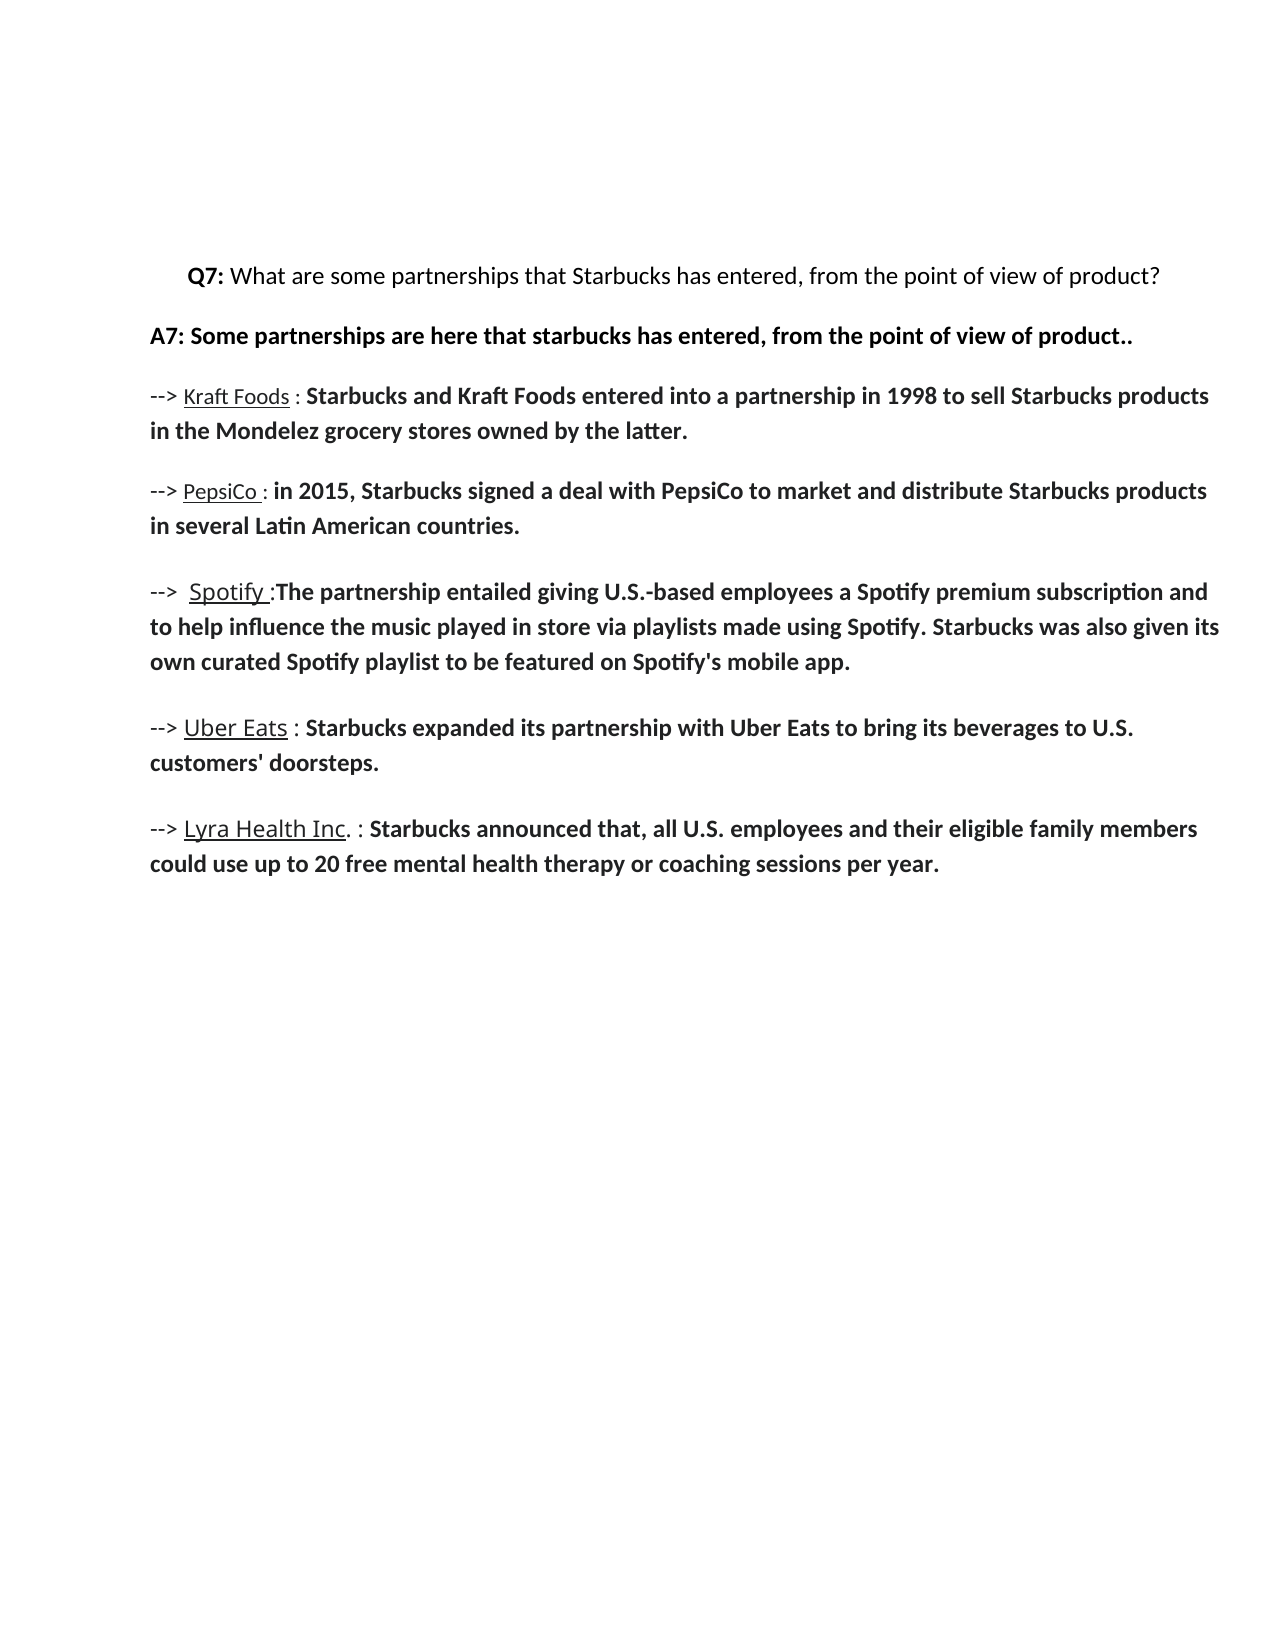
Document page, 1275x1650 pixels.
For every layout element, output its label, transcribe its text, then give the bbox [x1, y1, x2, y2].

text Q7: What are some partnerships that Starbucks has entered, from the point of view of product? [187, 260, 1224, 291]
text --> PepsiCo : in 2015, Starbucks signed a deal with PepsiCo to market and distribute Starbucks products in several Latin American countries. [150, 475, 1224, 541]
text --> Uber Eats : Starbucks expanded its partnership with Uber Eats to bring its beverages to U.S. customers' doorsteps. [150, 712, 1224, 778]
text --> Kraft Foods : Starbucks and Kraft Foods entered into a partnership in 1998 to sell Starbucks products in the Mondelez grocery stores owned by the latter. [150, 380, 1224, 446]
text --> Lyra Health Inc. : Starbucks announced that, all U.S. employees and their eligible family members could use up to 20 free mental health therapy or coaching sessions per year. [150, 812, 1224, 879]
text --> Spotify :The partnership entailed giving U.S.-based employees a Spotify premium subscription and to help influence the music played in store via playlists made using Spotify. Starbucks was also given its own curated Spotify playlist to be featured on Spotify's mobile app. [150, 576, 1224, 677]
text A7: Some partnerships are here that starbucks has entered, from the point of view of product.. [150, 320, 1224, 351]
